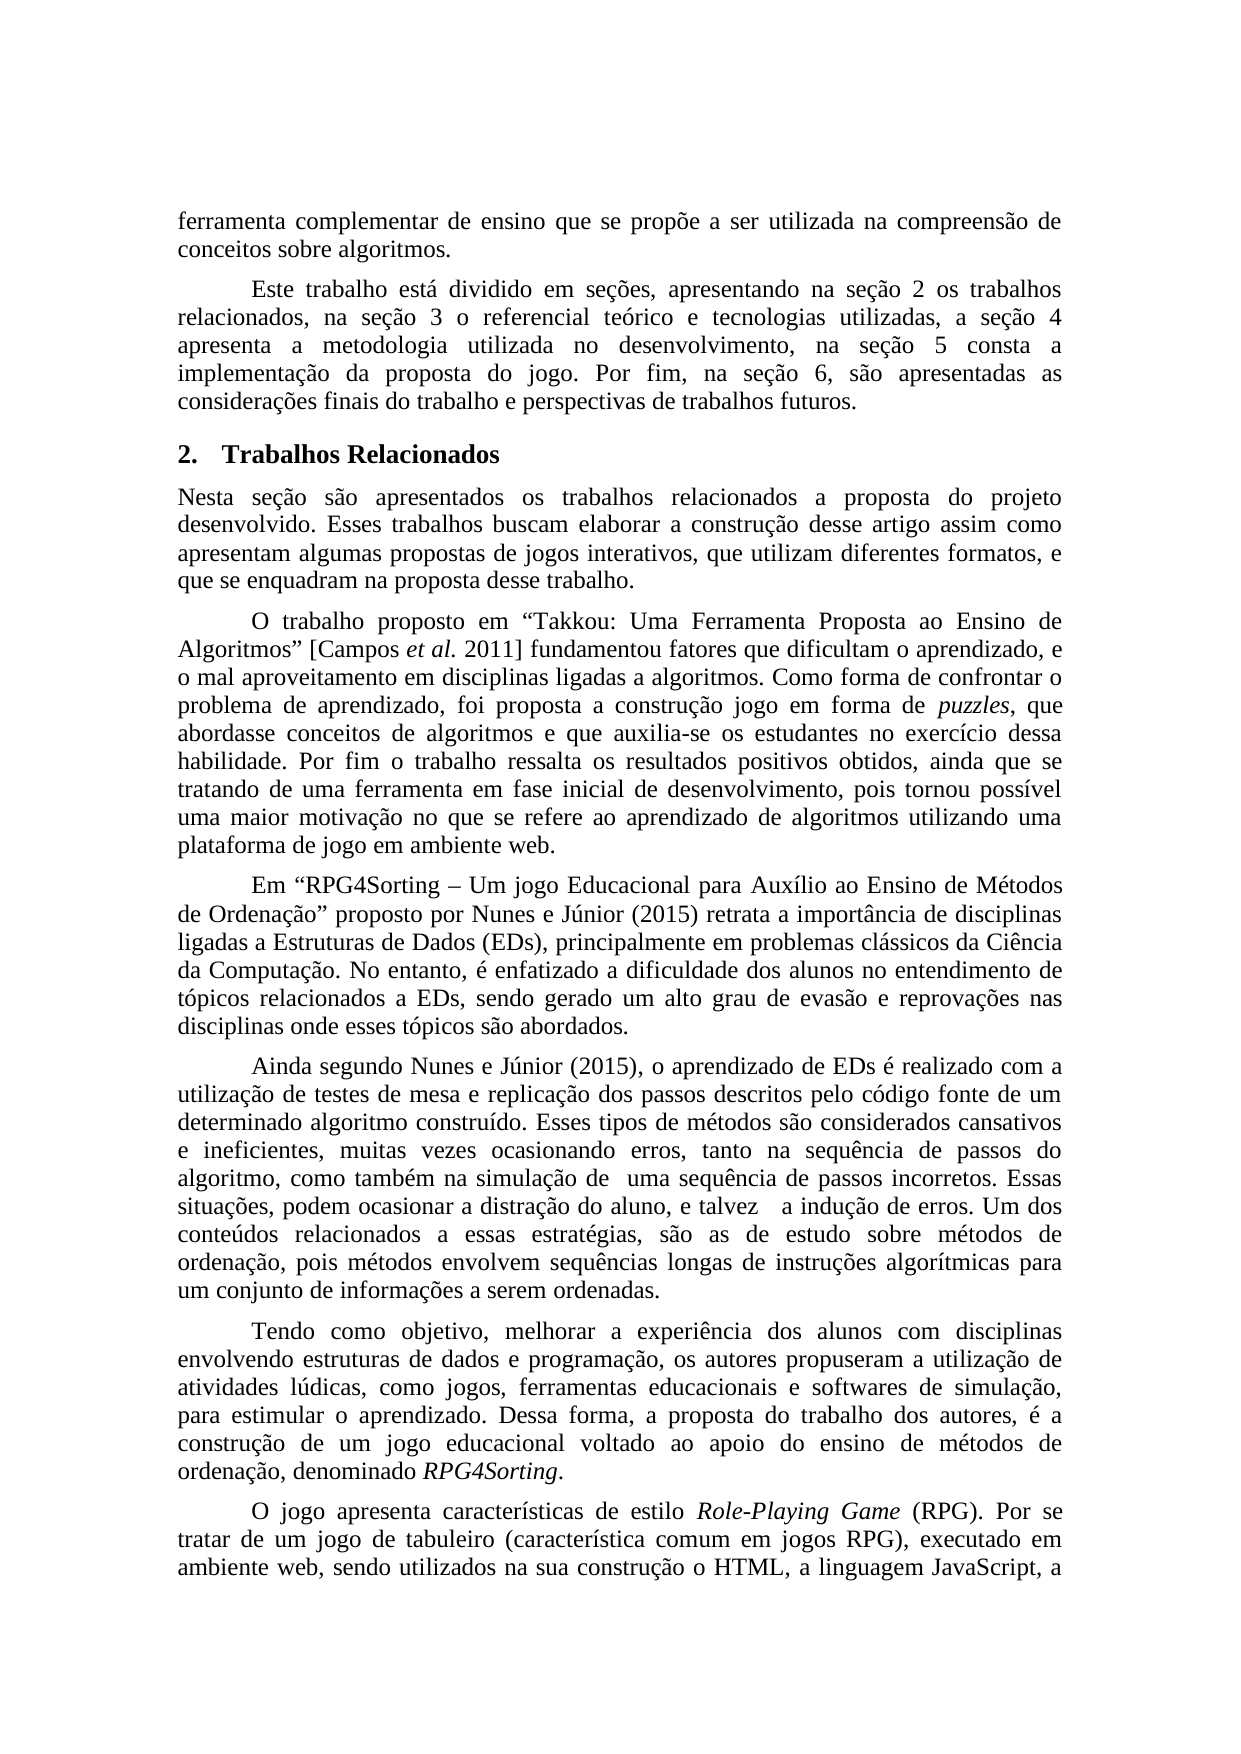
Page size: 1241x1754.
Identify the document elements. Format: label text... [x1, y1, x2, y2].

text ferramenta complementar de ensino que se propõe a ser utilizada na compreensão de conceitos sobre algoritmos. [177, 207, 1063, 263]
text Nesta seção são apresentados os trabalhos relacionados a proposta do projeto desenvolvido. Esses trabalhos buscam elaborar a construção desse artigo assim como apresentam algumas propostas de jogos interativos, que utilizam diferentes formatos, e que se enquadram na proposta desse trabalho. [177, 482, 1063, 594]
text Este trabalho está dividido em seções, apresentando na seção 2 os trabalhos relacionados, na seção 3 o referencial teórico e tecnologias utilizadas, a seção 4 apresenta a metodologia utilizada no desenvolvimento, na seção 5 consta a implementação da proposta do jogo. Por fim, na seção 6, são apresentadas as considerações finais do trabalho e perspectivas de trabalhos futuros. [177, 275, 1063, 415]
text Em “RPG4Sorting – Um jogo Educacional para Auxílio ao Ensino de Métodos de Ordenação” proposto por Nunes e Júnior (2015) retrata a importância de disciplinas ligadas a Estruturas de Dados (EDs), principalmente em problemas clássicos da Ciência da Computação. No entanto, é enfatizado a dificuldade dos alunos no entendimento de tópicos relacionados a EDs, sendo gerado um alto grau de evasão e reprovações nas disciplinas onde esses tópicos são abordados. [177, 871, 1063, 1039]
title Trabalhos Relacionados [177, 440, 1063, 470]
text Tendo como objetivo, melhorar a experiência dos alunos com disciplinas envolvendo estruturas de dados e programação, os autores propuseram a utilização de atividades lúdicas, como jogos, ferramentas educacionais e softwares de simulação, para estimular o aprendizado. Dessa forma, a proposta do trabalho dos autores, é a construção de um jogo educacional voltado ao apoio do ensino de métodos de ordenação, denominado RPG4Sorting. [177, 1317, 1063, 1485]
text O jogo apresenta características de estilo Role-Playing Game (RPG). Por se tratar de um jogo de tabuleiro (característica comum em jogos RPG), executado em ambiente web, sendo utilizados na sua construção o HTML, a linguagem JavaScript, a [177, 1497, 1063, 1581]
text Ainda segundo Nunes e Júnior (2015), o aprendizado de EDs é realizado com a utilização de testes de mesa e replicação dos passos descritos pelo código fonte de um determinado algoritmo construído. Esses tipos de métodos são considerados cansativos e ineficientes, muitas vezes ocasionando erros, tanto na sequência de passos do algoritmo, como também na simulação de uma sequência de passos incorretos. Essas situações, podem ocasionar a distração do aluno, e talvez a indução de erros. Um dos conteúdos relacionados a essas estratégias, são as de estudo sobre métodos de ordenação, pois métodos envolvem sequências longas de instruções algorítmicas para um conjunto de informações a serem ordenadas. [177, 1052, 1063, 1304]
text O trabalho proposto em “Takkou: Uma Ferramenta Proposta ao Ensino de Algoritmos” [Campos et al. 2011] fundamentou fatores que dificultam o aprendizado, e o mal aproveitamento em disciplinas ligadas a algoritmos. Como forma de confrontar o problema de aprendizado, foi proposta a construção jogo em forma de puzzles, que abordasse conceitos de algoritmos e que auxilia-se os estudantes no exercício dessa habilidade. Por fim o trabalho ressalta os resultados positivos obtidos, ainda que se tratando de uma ferramenta em fase inicial de desenvolvimento, pois tornou possível uma maior motivação no que se refere ao aprendizado de algoritmos utilizando uma plataforma de jogo em ambiente web. [177, 607, 1063, 859]
